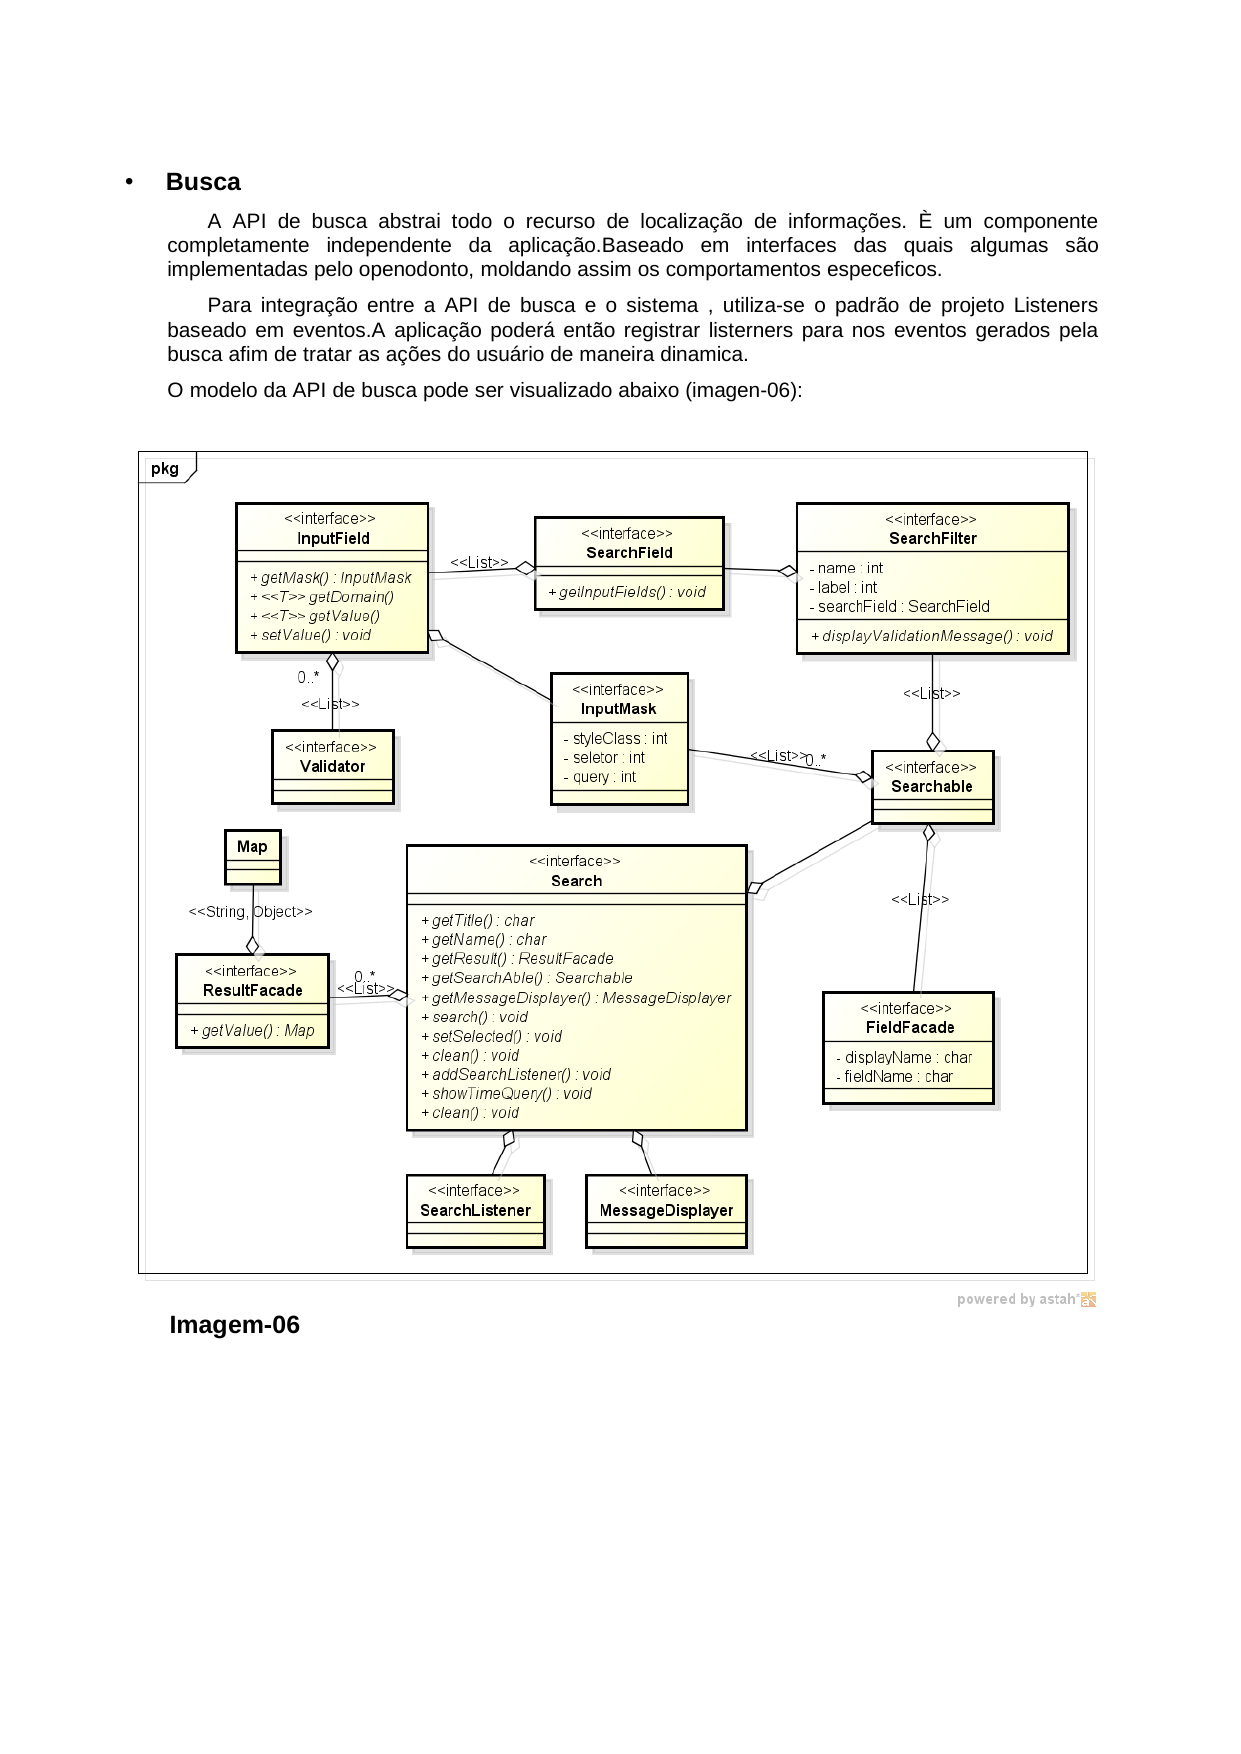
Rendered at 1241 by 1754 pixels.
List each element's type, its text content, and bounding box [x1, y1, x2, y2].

text A API de busca abstrai todo o recurso de localização de informações. È um componente completamente independente da aplicação.Baseado em interfaces das quais algumas são implementadas pelo openodonto, moldando assim os comportamentos especeficos. [167, 209, 1100, 281]
text O modelo da API de busca pode ser visualizado abaixo (imagen-06): [167, 378, 1100, 402]
text Imagem-06 [125, 1311, 1100, 1339]
text Para integração entre a API de busca e o sistema , utiliza-se o padrão de projeto Listeners baseado em eventos.A aplicação poderá então registrar listerners para nos eventos gerados pela busca afim de tratar as ações do usuário de maneira dinamica. [167, 293, 1100, 366]
picture [125, 438, 1100, 1311]
list Busca [125, 167, 1100, 196]
